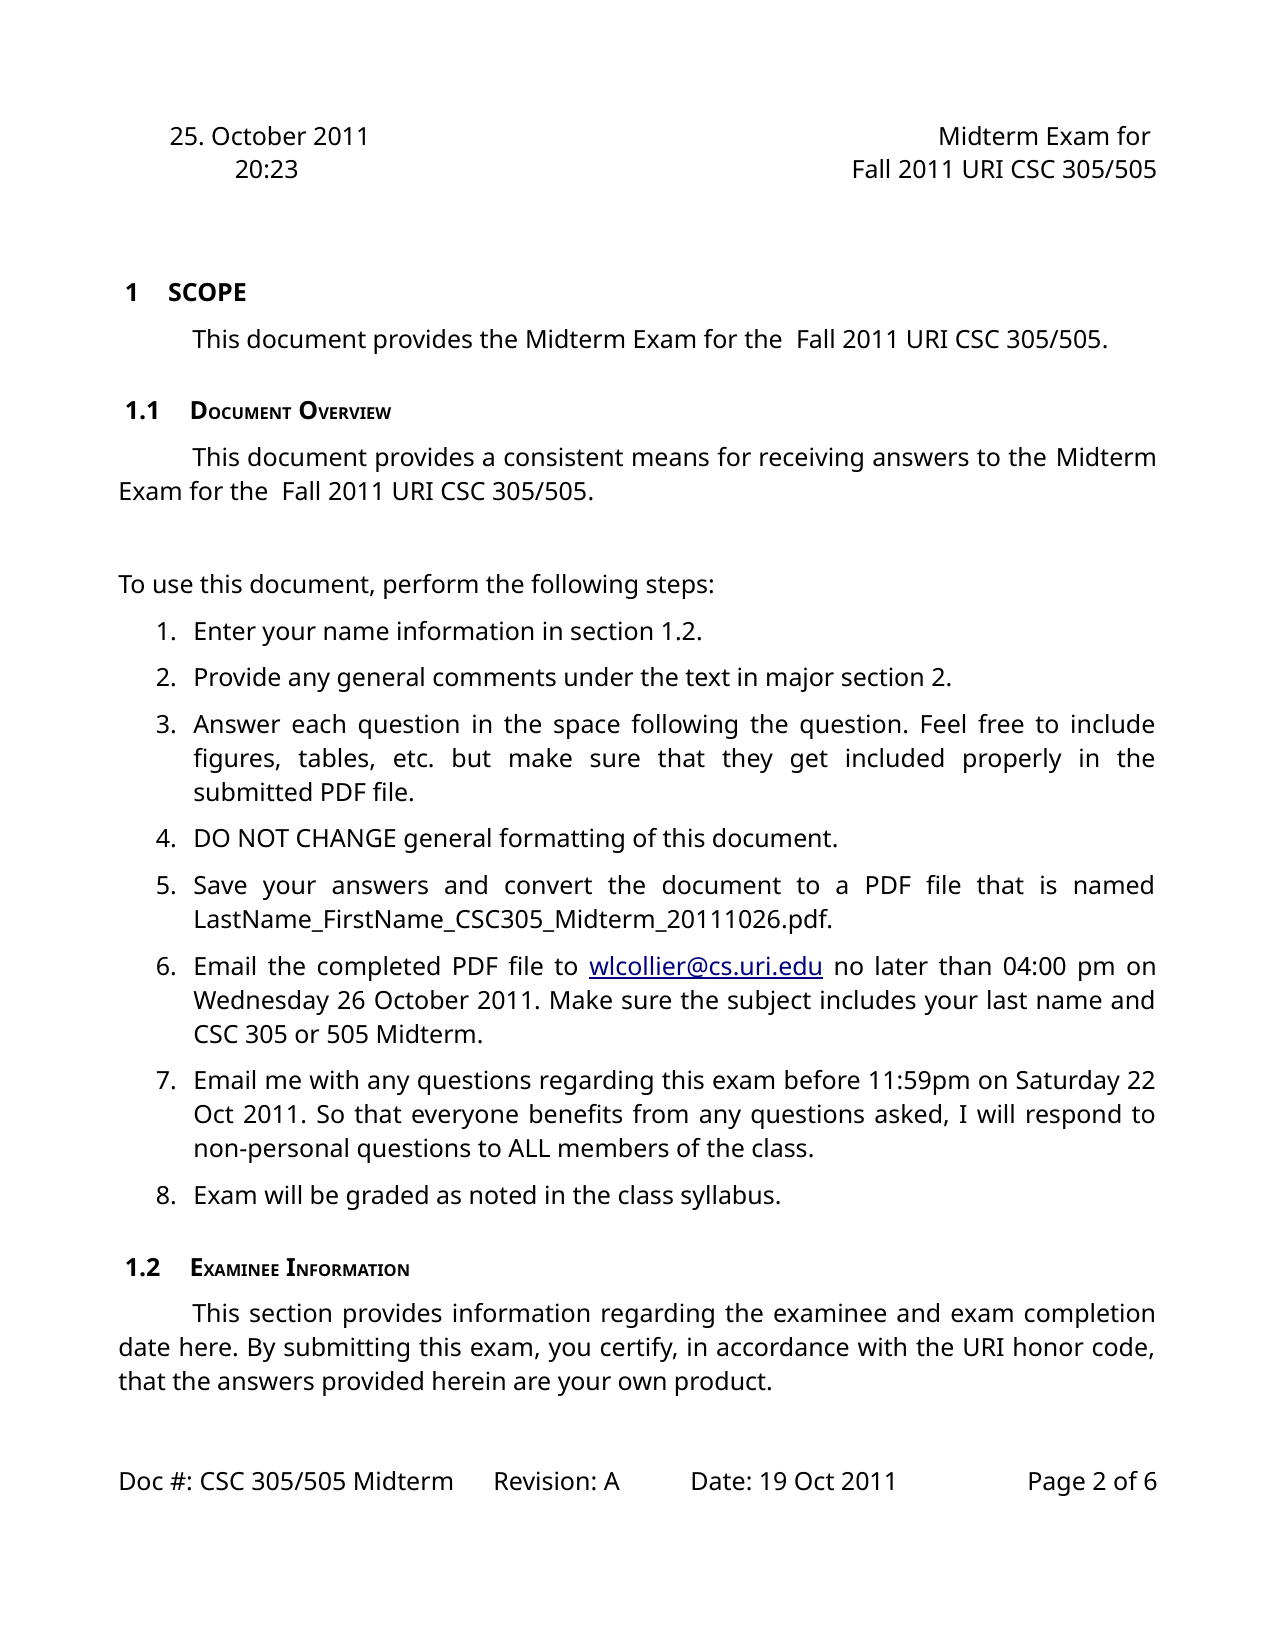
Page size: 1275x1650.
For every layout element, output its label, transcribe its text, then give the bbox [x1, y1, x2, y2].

list Email the completed PDF file to wlcollier@cs.uri.edu no later than 04:00 pm on Wednesday 26 October 2011. Make sure the subject includes your last name and CSC 305 or 505 Midterm. [156, 948, 1157, 1050]
subtitle Scope [118, 275, 1157, 309]
list Email me with any questions regarding this exam before 11:59pm on Saturday 22 Oct 2011. So that everyone benefits from any questions asked, I will respond to non-personal questions to ALL members of the class. [156, 1063, 1157, 1165]
subtitle Document Overview [118, 393, 1157, 427]
subtitle Examinee Information [118, 1249, 1157, 1283]
text This section provides information regarding the examinee and exam completion date here. By submitting this exam, you certify, in accordance with the URI honor code, that the answers provided herein are your own product. [118, 1296, 1157, 1398]
text This document provides the Midterm Exam for the Fall 2011 URI CSC 305/505. [118, 321, 1157, 355]
list DO NOT CHANGE general formatting of this document. [156, 821, 1157, 855]
text This document provides a consistent means for receiving answers to the Midterm Exam for the Fall 2011 URI CSC 305/505. [118, 439, 1157, 508]
list Enter your name information in section 1.2. [156, 613, 1157, 647]
list Exam will be graded as noted in the class syllabus. [156, 1178, 1157, 1212]
list Save your answers and convert the document to a PDF file that is named LastName_FirstName_CSC305_Midterm_20111026.pdf. [156, 868, 1157, 936]
list Answer each question in the space following the question. Feel free to include figures, tables, etc. but make sure that they get included properly in the submitted PDF file. [156, 706, 1157, 808]
list Provide any general comments under the text in major section 2. [156, 660, 1157, 694]
text To use this document, perform the following steps: [118, 567, 1157, 601]
